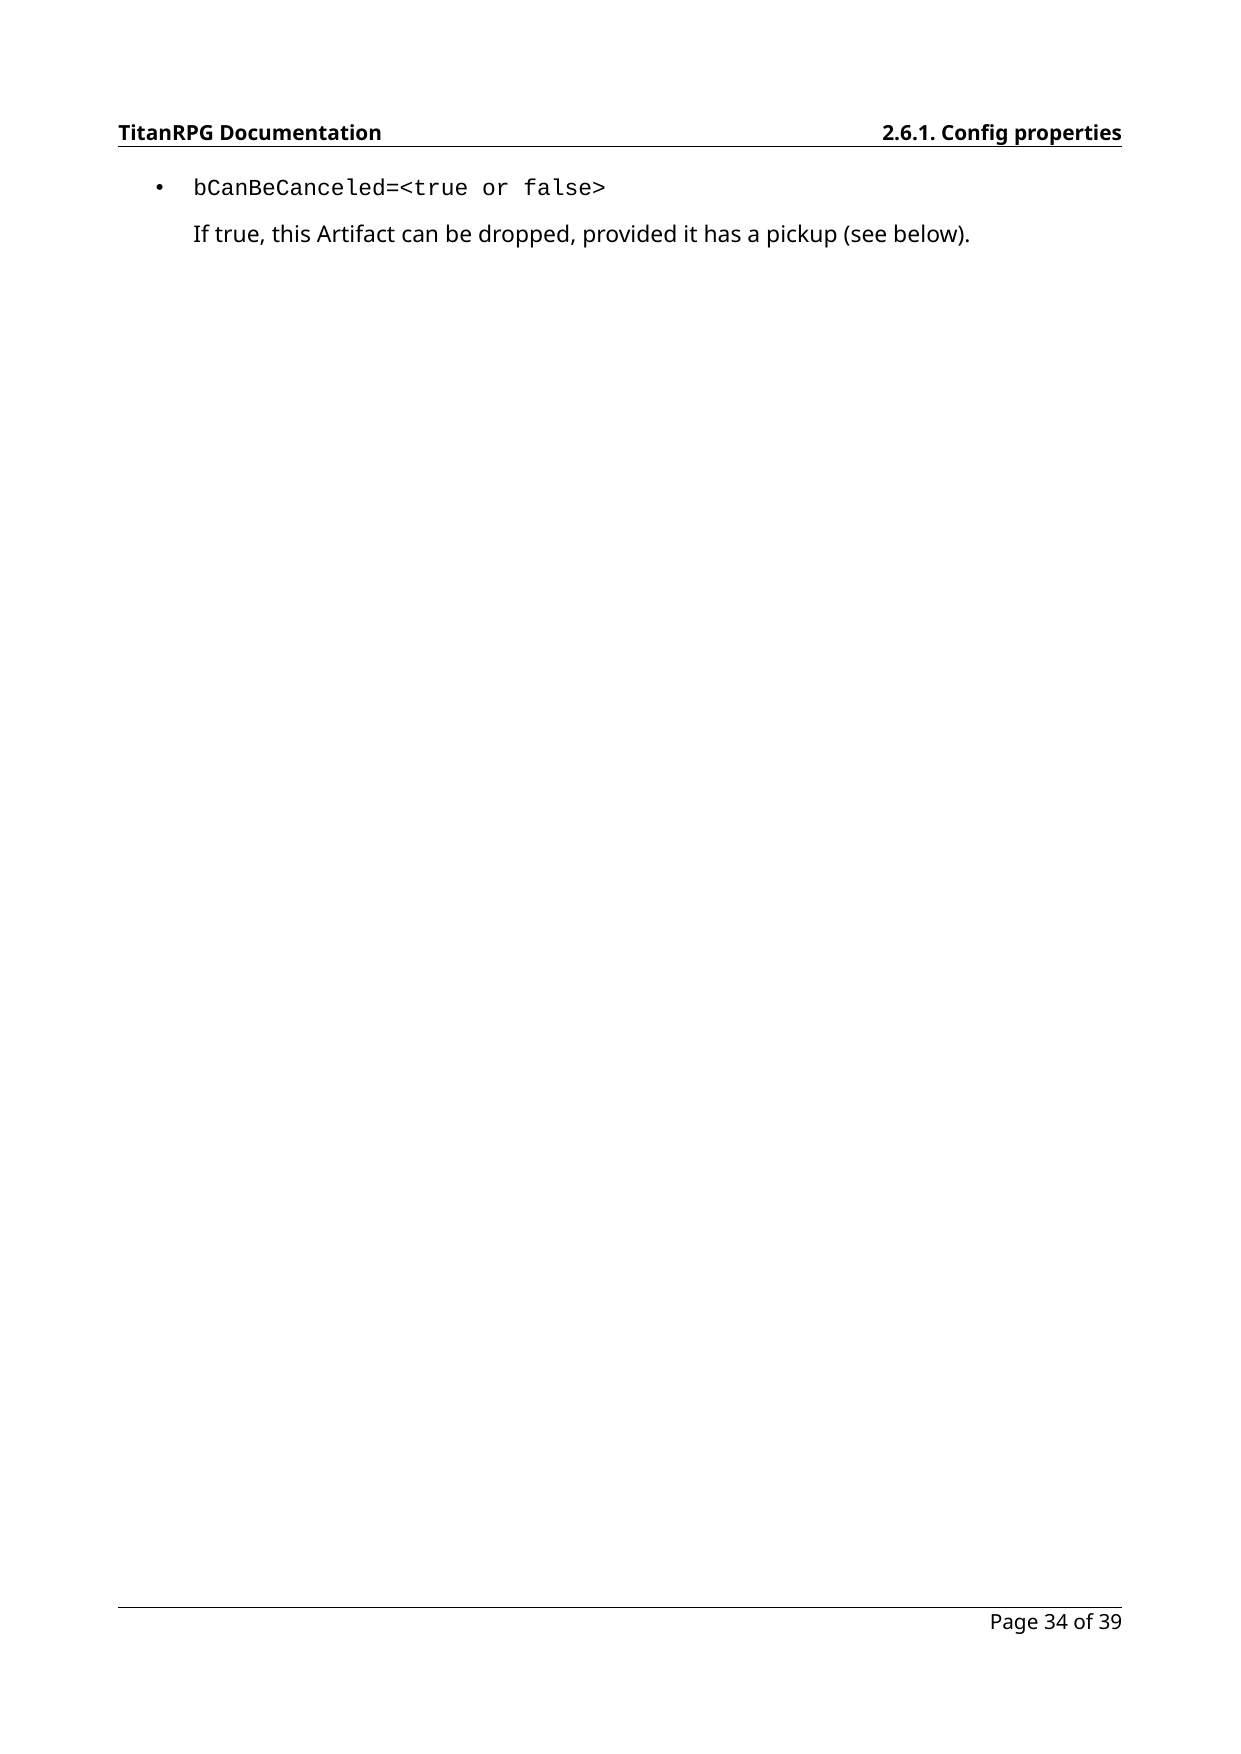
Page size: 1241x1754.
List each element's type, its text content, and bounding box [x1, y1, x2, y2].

list bCanBeCanceled=<true or false> If true, this Artifact can be dropped, provided it has a pickup (see below). [156, 176, 1122, 249]
